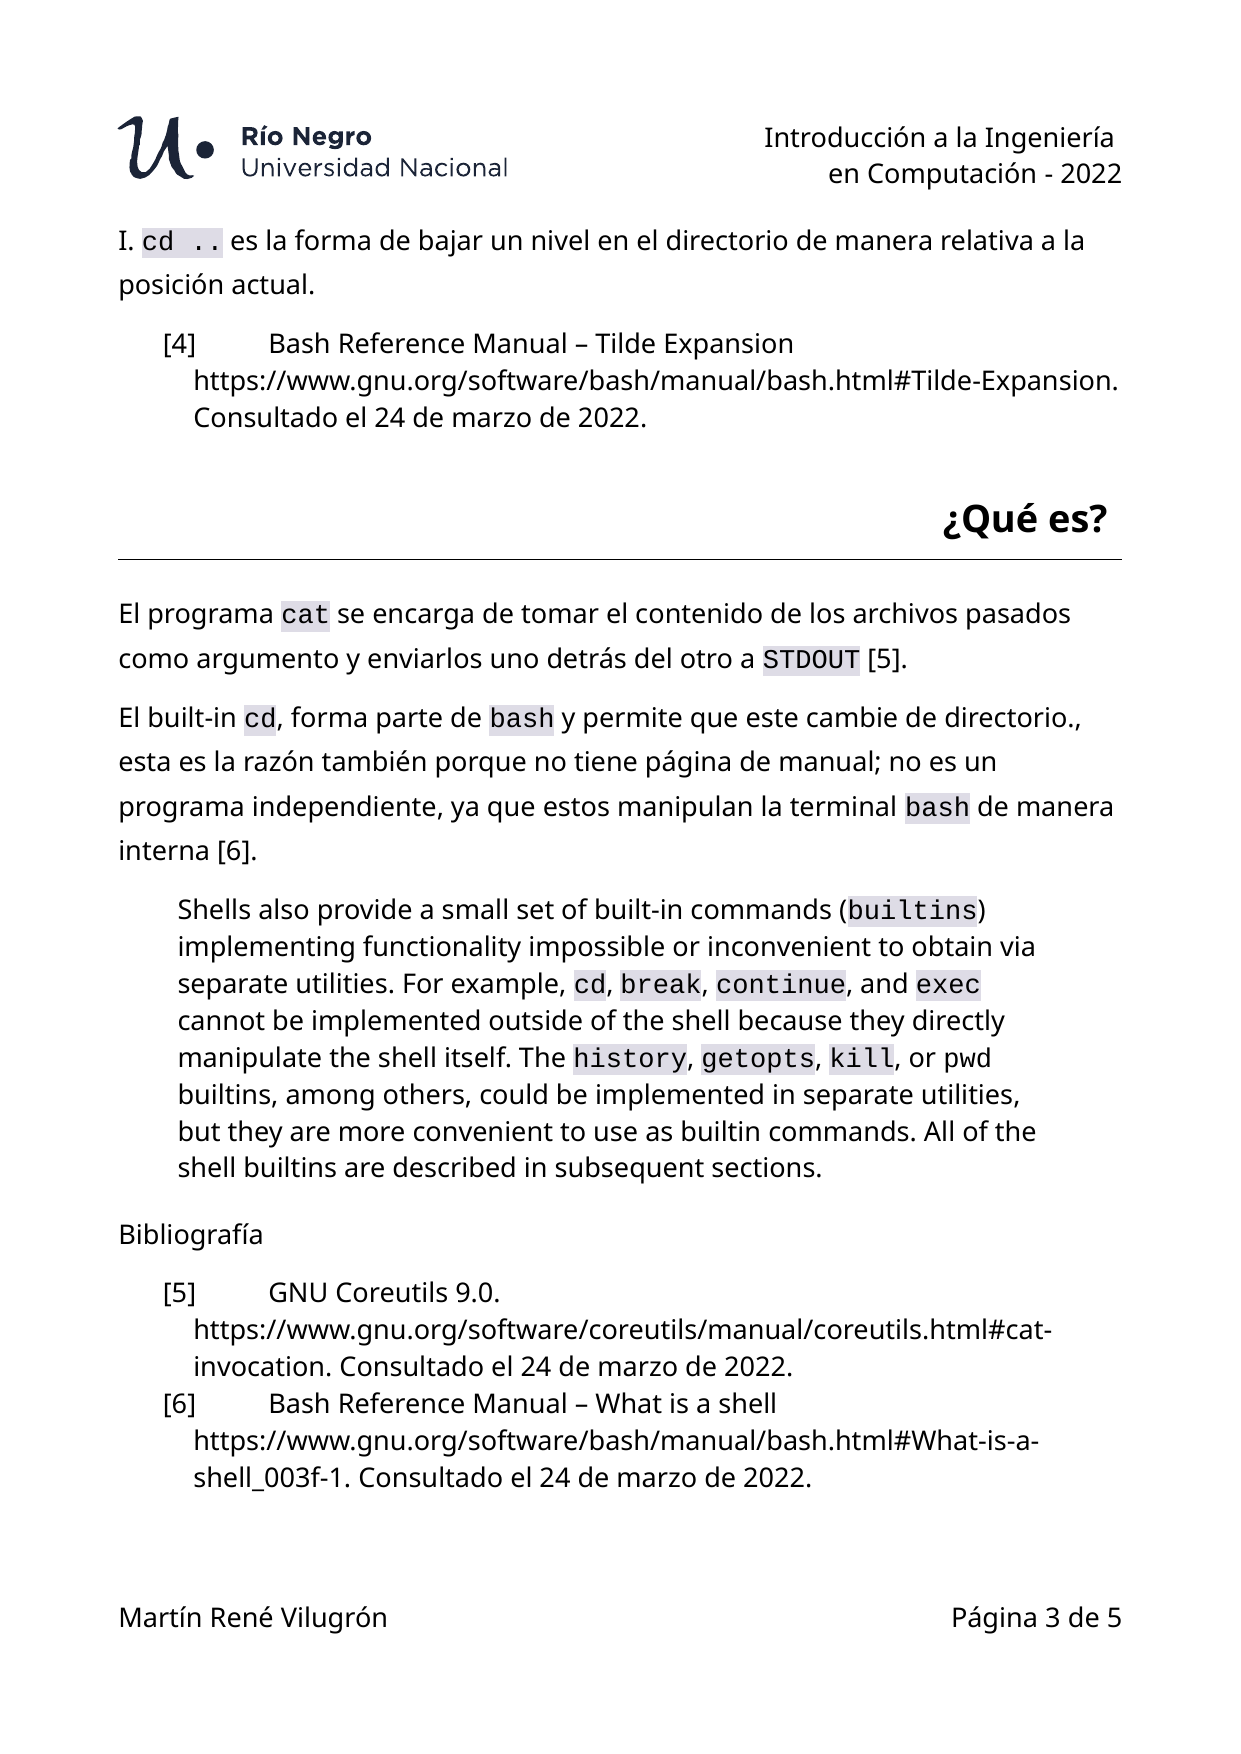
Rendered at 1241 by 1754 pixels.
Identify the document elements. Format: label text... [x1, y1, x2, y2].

list GNU Coreutils 9.0. https://www.gnu.org/software/coreutils/manual/coreutils.html#cat-invocation. Consultado el 24 de marzo de 2022. [156, 1274, 1122, 1384]
text Shells also provide a small set of built-in commands (builtins) implementing functionality impossible or inconvenient to obtain via separate utilities. For example, cd, break, continue, and exec cannot be implemented outside of the shell because they directly manipulate the shell itself. The history, getopts, kill, or pwd builtins, among others, could be implemented in separate utilities, but they are more convenient to use as builtin commands. All of the shell builtins are described in subsequent sections. [177, 890, 1063, 1186]
text I. cd .. es la forma de bajar un nivel en el directorio de manera relativa a la posición actual. [118, 221, 1122, 303]
list Bash Reference Manual – What is a shell https://www.gnu.org/software/bash/manual/bash.html#What-is-a-shell_003f-1. Consultado el 24 de marzo de 2022. [156, 1384, 1122, 1495]
list Bash Reference Manual – Tilde Expansion https://www.gnu.org/software/bash/manual/bash.html#Tilde-Expansion. Consultado el 24 de marzo de 2022. [156, 324, 1122, 435]
text El programa cat se encarga de tomar el contenido de los archivos pasados como argumento y enviarlos uno detrás del otro a STDOUT [5]. [118, 595, 1122, 676]
text Bibliografía [118, 1215, 1122, 1252]
subtitle ¿Qué es? [118, 478, 1122, 559]
text El built-in cd, forma parte de bash y permite que este cambie de directorio., esta es la razón también porque no tiene página de manual; no es un programa independiente, ya que estos manipulan la terminal bash de manera interna [6]. [118, 698, 1122, 868]
